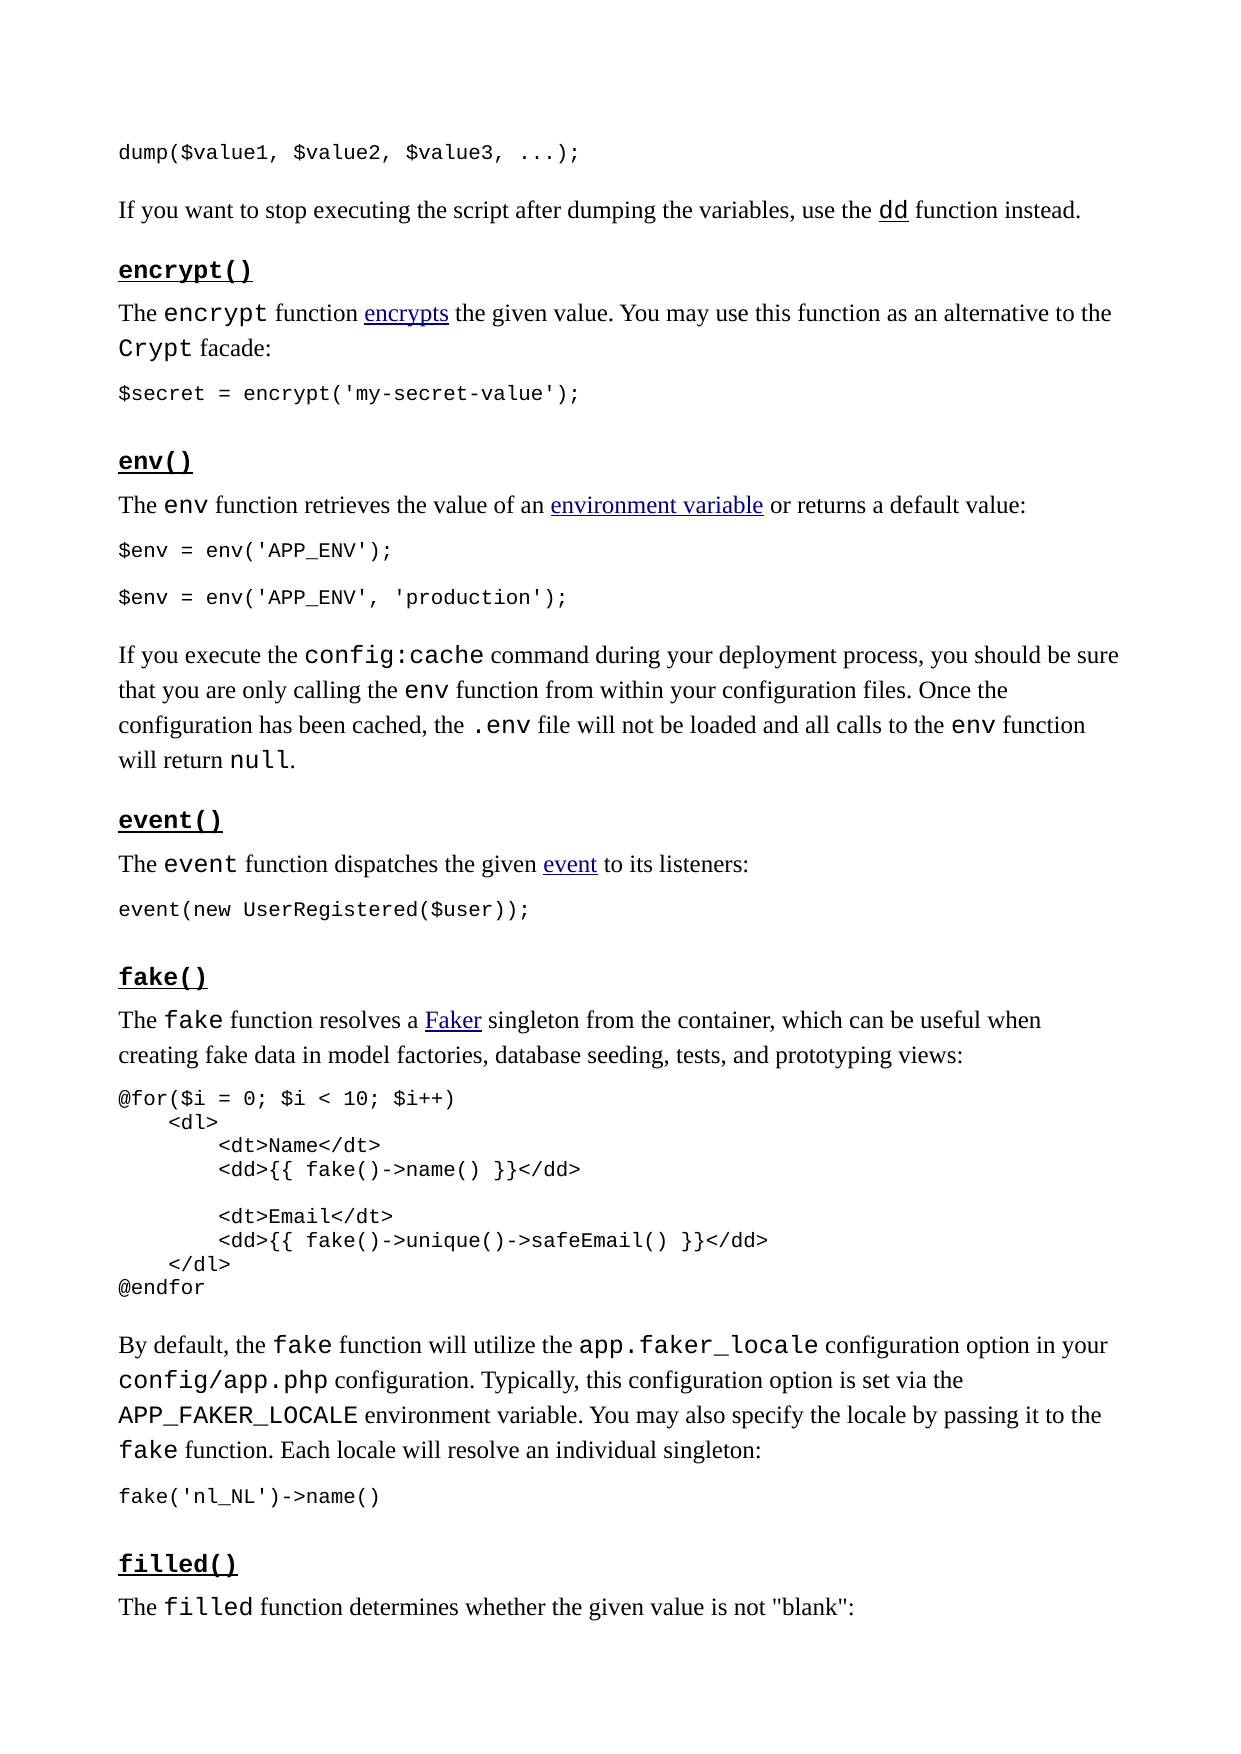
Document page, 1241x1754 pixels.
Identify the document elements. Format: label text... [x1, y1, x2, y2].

text $env = env('APP_ENV', 'production'); [118, 587, 1122, 611]
text If you want to stop executing the script after dumping the variables, use the dd function instead. [118, 195, 1122, 226]
subtitle env() [118, 449, 1122, 477]
text @for($i = 0; $i < 10; $i++) [118, 1088, 1122, 1112]
text By default, the fake function will utilize the app.faker_locale configuration option in your config/app.php configuration. Typically, this configuration option is set via the APP_FAKER_LOCALE environment variable. You may also specify the locale by passing it to the fake function. Each locale will resolve an individual singleton: [118, 1330, 1122, 1466]
text The env function retrieves the value of an environment variable or returns a default value: [118, 490, 1122, 521]
text <dl> [118, 1112, 1122, 1135]
text event(new UserRegistered($user)); [118, 899, 1122, 922]
text @endfor [118, 1277, 1122, 1301]
text dump($value1, $value2, $value3, ...); [118, 142, 1122, 165]
text <dd>{{ fake()->unique()->safeEmail() }}</dd> [118, 1230, 1122, 1253]
subtitle encrypt() [118, 257, 1122, 286]
text </dl> [118, 1253, 1122, 1277]
subtitle fake() [118, 964, 1122, 993]
text <dt>Email</dt> [118, 1206, 1122, 1230]
text fake('nl_NL')->name() [118, 1486, 1122, 1509]
text The encrypt function encrypts the given value. You may use this function as an alternative to the Crypt facade: [118, 298, 1122, 364]
text $env = env('APP_ENV'); [118, 540, 1122, 563]
text $secret = encrypt('my-secret-value'); [118, 383, 1122, 407]
text The fake function resolves a Faker singleton from the container, which can be useful when creating fake data in model factories, database seeding, tests, and prototyping views: [118, 1005, 1122, 1069]
text The event function dispatches the given event to its listeners: [118, 849, 1122, 880]
text <dt>Name</dt> [118, 1135, 1122, 1159]
subtitle event() [118, 808, 1122, 836]
subtitle filled() [118, 1551, 1122, 1579]
text The filled function determines whether the given value is not "blank": [118, 1592, 1122, 1623]
text <dd>{{ fake()->name() }}</dd> [118, 1159, 1122, 1183]
text If you execute the config:cache command during your deployment process, you should be sure that you are only calling the env function from within your configuration files. Once the configuration has been cached, the .env file will not be loaded and all calls to the env function will return null. [118, 640, 1122, 776]
